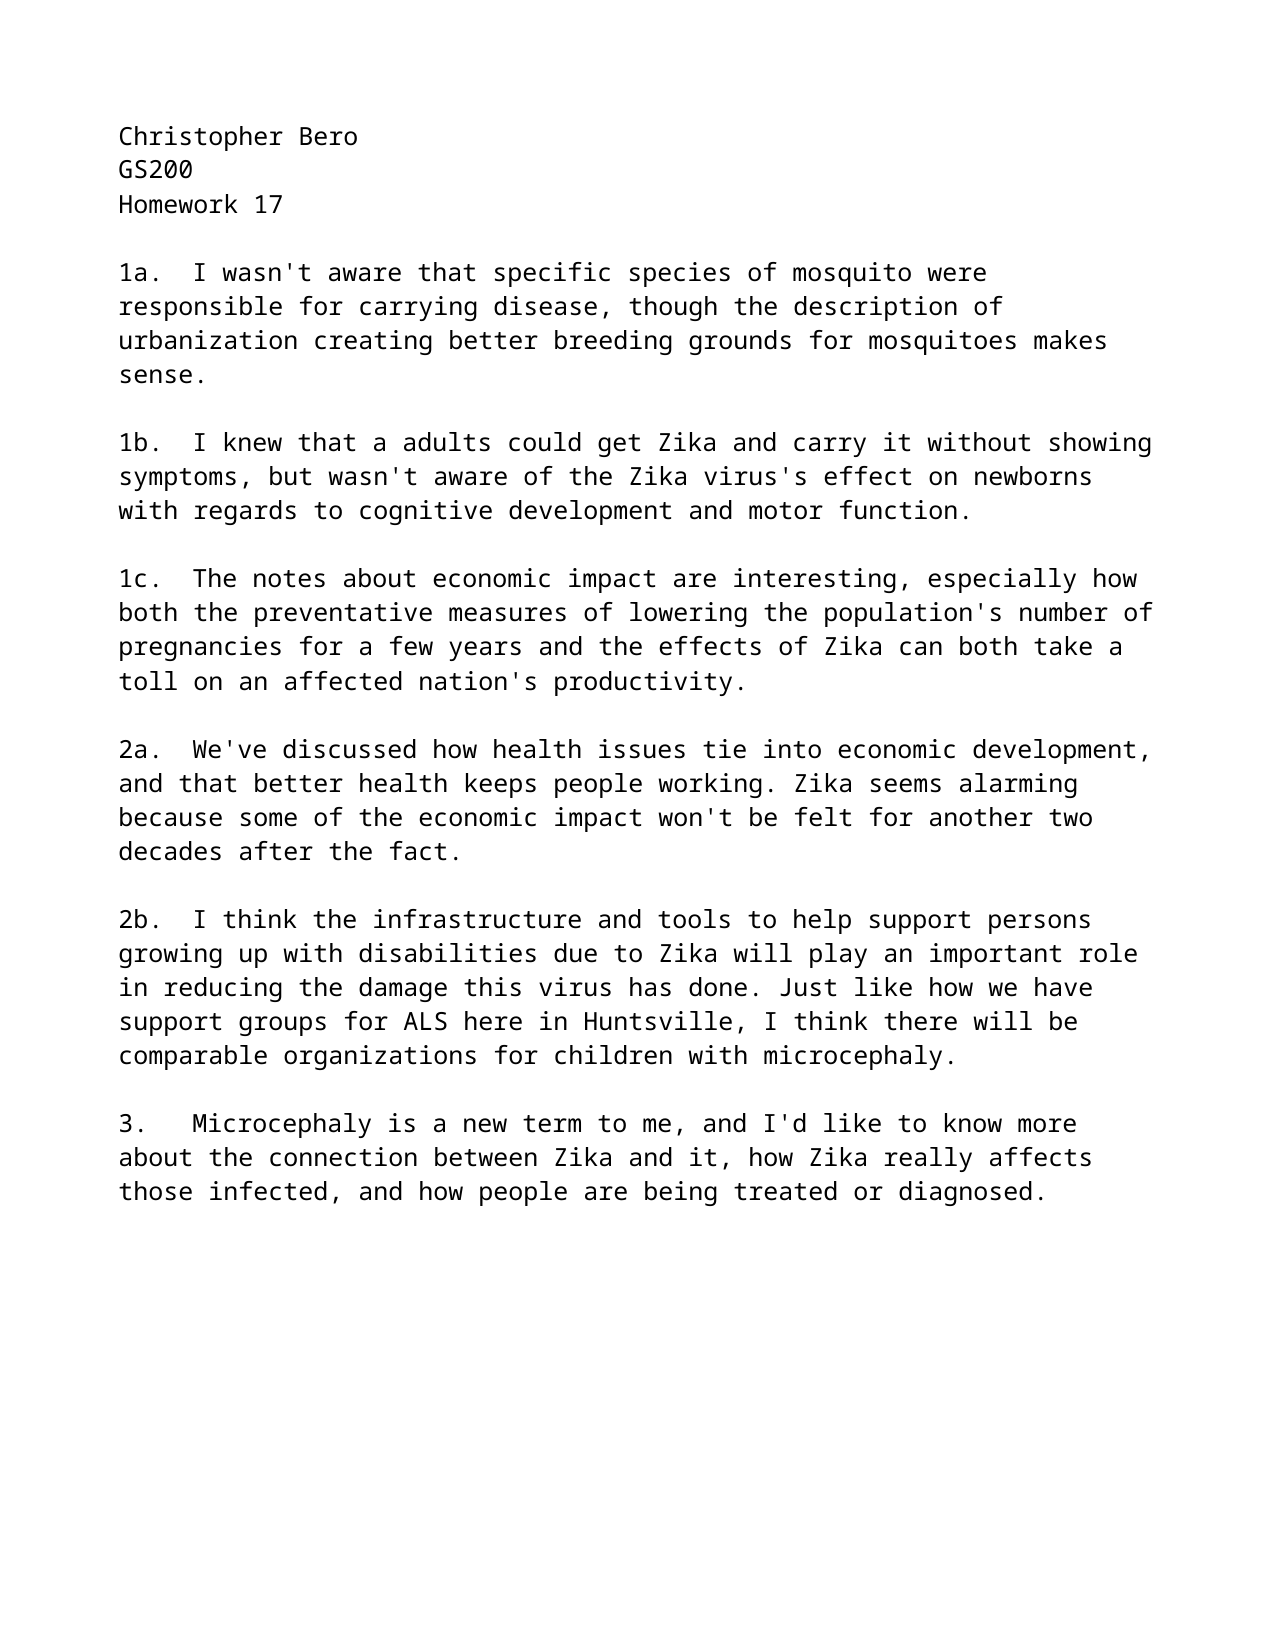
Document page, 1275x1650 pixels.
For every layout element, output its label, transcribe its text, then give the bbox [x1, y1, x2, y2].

text 1c. The notes about economic impact are interesting, especially how both the preventative measures of lowering the population's number of pregnancies for a few years and the effects of Zika can both take a toll on an affected nation's productivity. [118, 561, 1157, 697]
text 1b. I knew that a adults could get Zika and carry it without showing symptoms, but wasn't aware of the Zika virus's effect on newborns with regards to cognitive development and motor function. [118, 425, 1157, 527]
text 2a. We've discussed how health issues tie into economic development, and that better health keeps people working. Zika seems alarming because some of the economic impact won't be felt for another two decades after the fact. [118, 731, 1157, 867]
text Homework 17 [118, 186, 1157, 220]
text Christopher Bero [118, 118, 1157, 152]
text 1a. I wasn't aware that specific species of mosquito were responsible for carrying disease, though the description of urbanization creating better breeding grounds for mosquitoes makes sense. [118, 254, 1157, 391]
text GS200 [118, 152, 1157, 186]
text 2b. I think the infrastructure and tools to help support persons growing up with disabilities due to Zika will play an important role in reducing the damage this virus has done. Just like how we have support groups for ALS here in Huntsville, I think there will be comparable organizations for children with microcephaly. [118, 902, 1157, 1072]
text 3. Microcephaly is a new term to me, and I'd like to know more about the connection between Zika and it, how Zika really affects those infected, and how people are being treated or diagnosed. [118, 1106, 1157, 1208]
